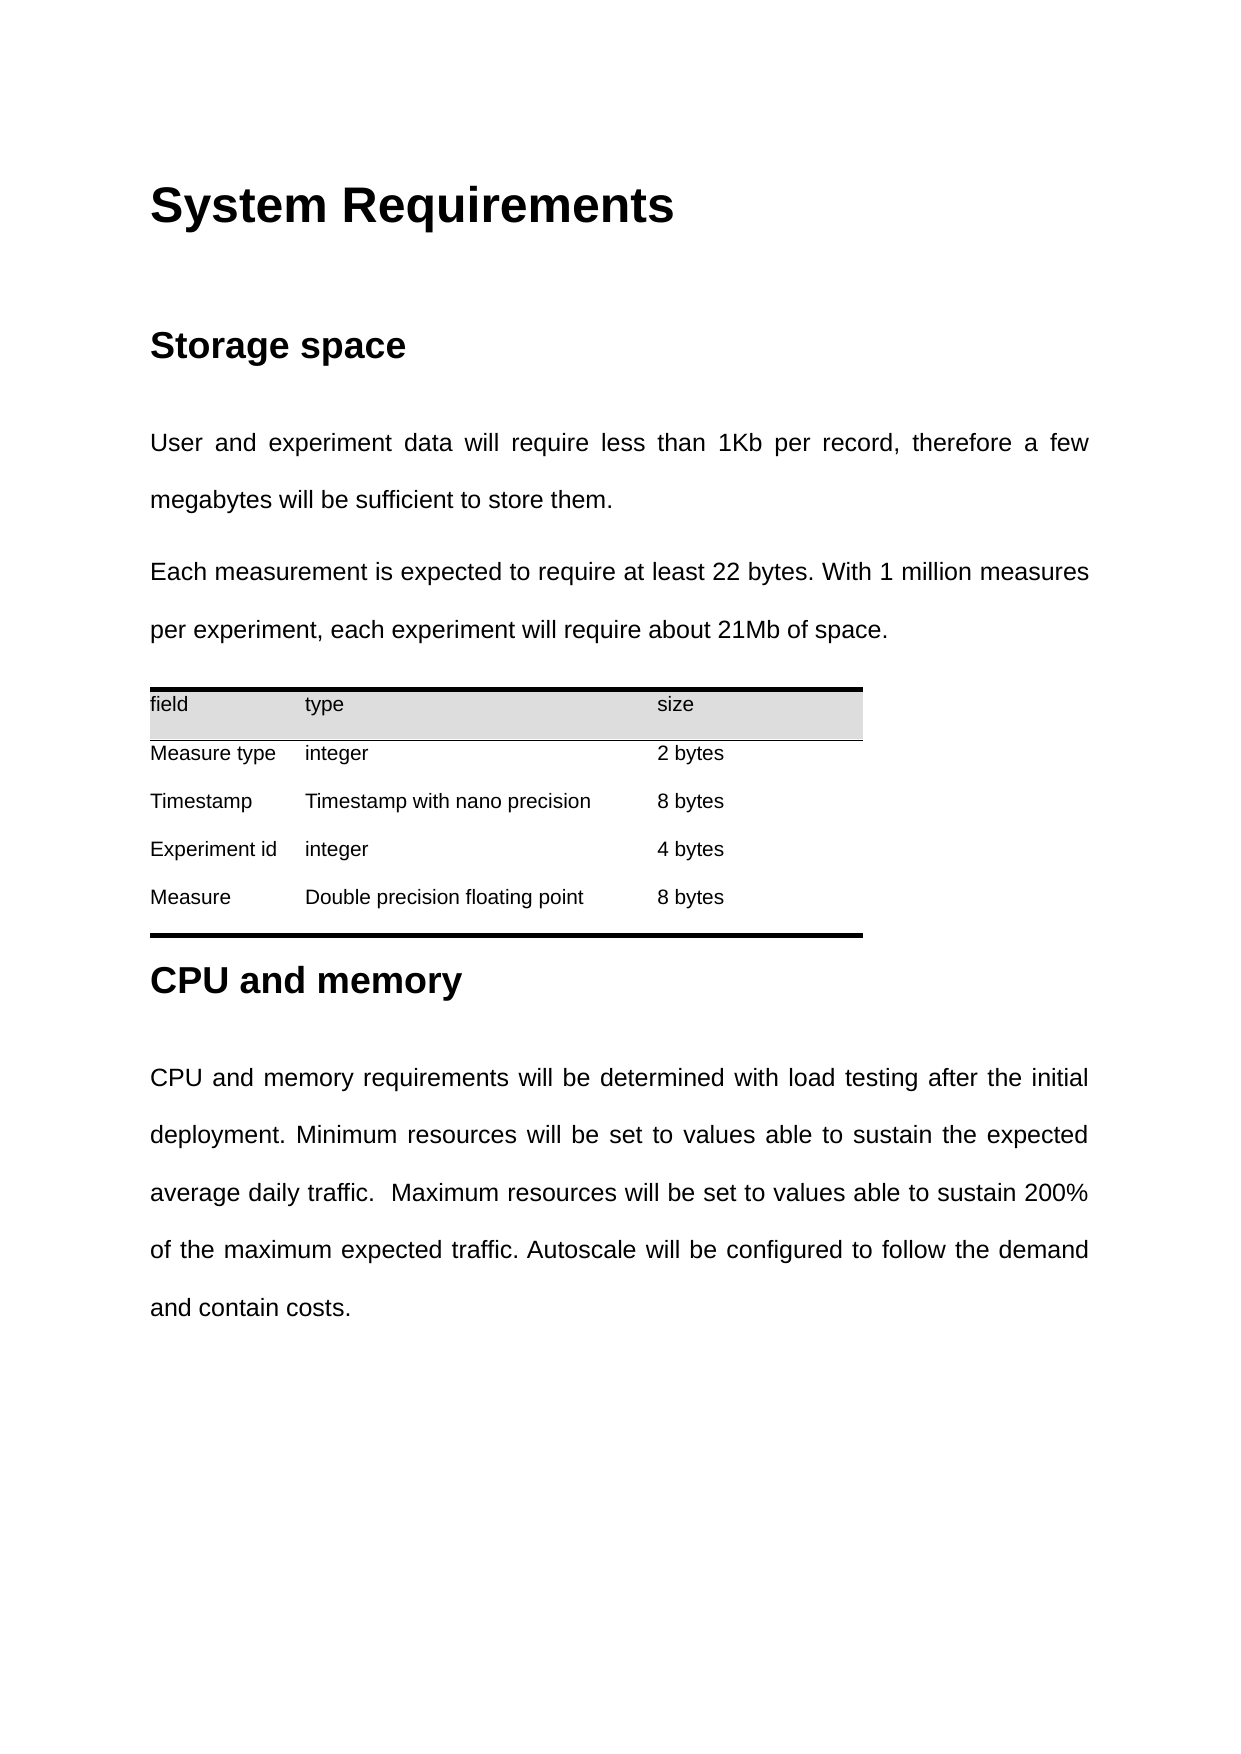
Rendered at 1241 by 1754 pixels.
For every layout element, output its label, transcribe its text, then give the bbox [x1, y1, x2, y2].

table_cell Timestamp with nano precision [305, 789, 657, 837]
subtitle System Requirements [150, 175, 1091, 232]
text Each measurement is expected to require at least 22 bytes. With 1 million measures per experiment, each experiment will require about 21Mb of space. [150, 557, 1091, 644]
table_cell integer [305, 741, 657, 789]
subtitle CPU and memory [150, 958, 1091, 1002]
table_cell 2 bytes [657, 741, 863, 789]
table_header size [657, 692, 863, 739]
table_header type [305, 692, 657, 739]
table_header field [150, 692, 305, 739]
table_cell 8 bytes [657, 885, 863, 933]
text User and experiment data will require less than 1Kb per record, therefore a few megabytes will be sufficient to store them. [150, 428, 1091, 514]
table_cell 4 bytes [657, 837, 863, 885]
text CPU and memory requirements will be determined with load testing after the initial deployment. Minimum resources will be set to values able to sustain the expected average daily traffic. Maximum resources will be set to values able to sustain 200% of the maximum expected traffic. Autoscale will be configured to follow the demand and contain costs. [150, 1063, 1091, 1322]
table_cell integer [305, 837, 657, 885]
table_cell 8 bytes [657, 789, 863, 837]
table_cell Timestamp [150, 789, 305, 837]
table_cell Experiment id [150, 837, 305, 885]
table_cell Double precision floating point [305, 885, 657, 933]
table_cell Measure type [150, 741, 305, 789]
table_cell Measure [150, 885, 305, 933]
subtitle Storage space [150, 323, 1091, 367]
